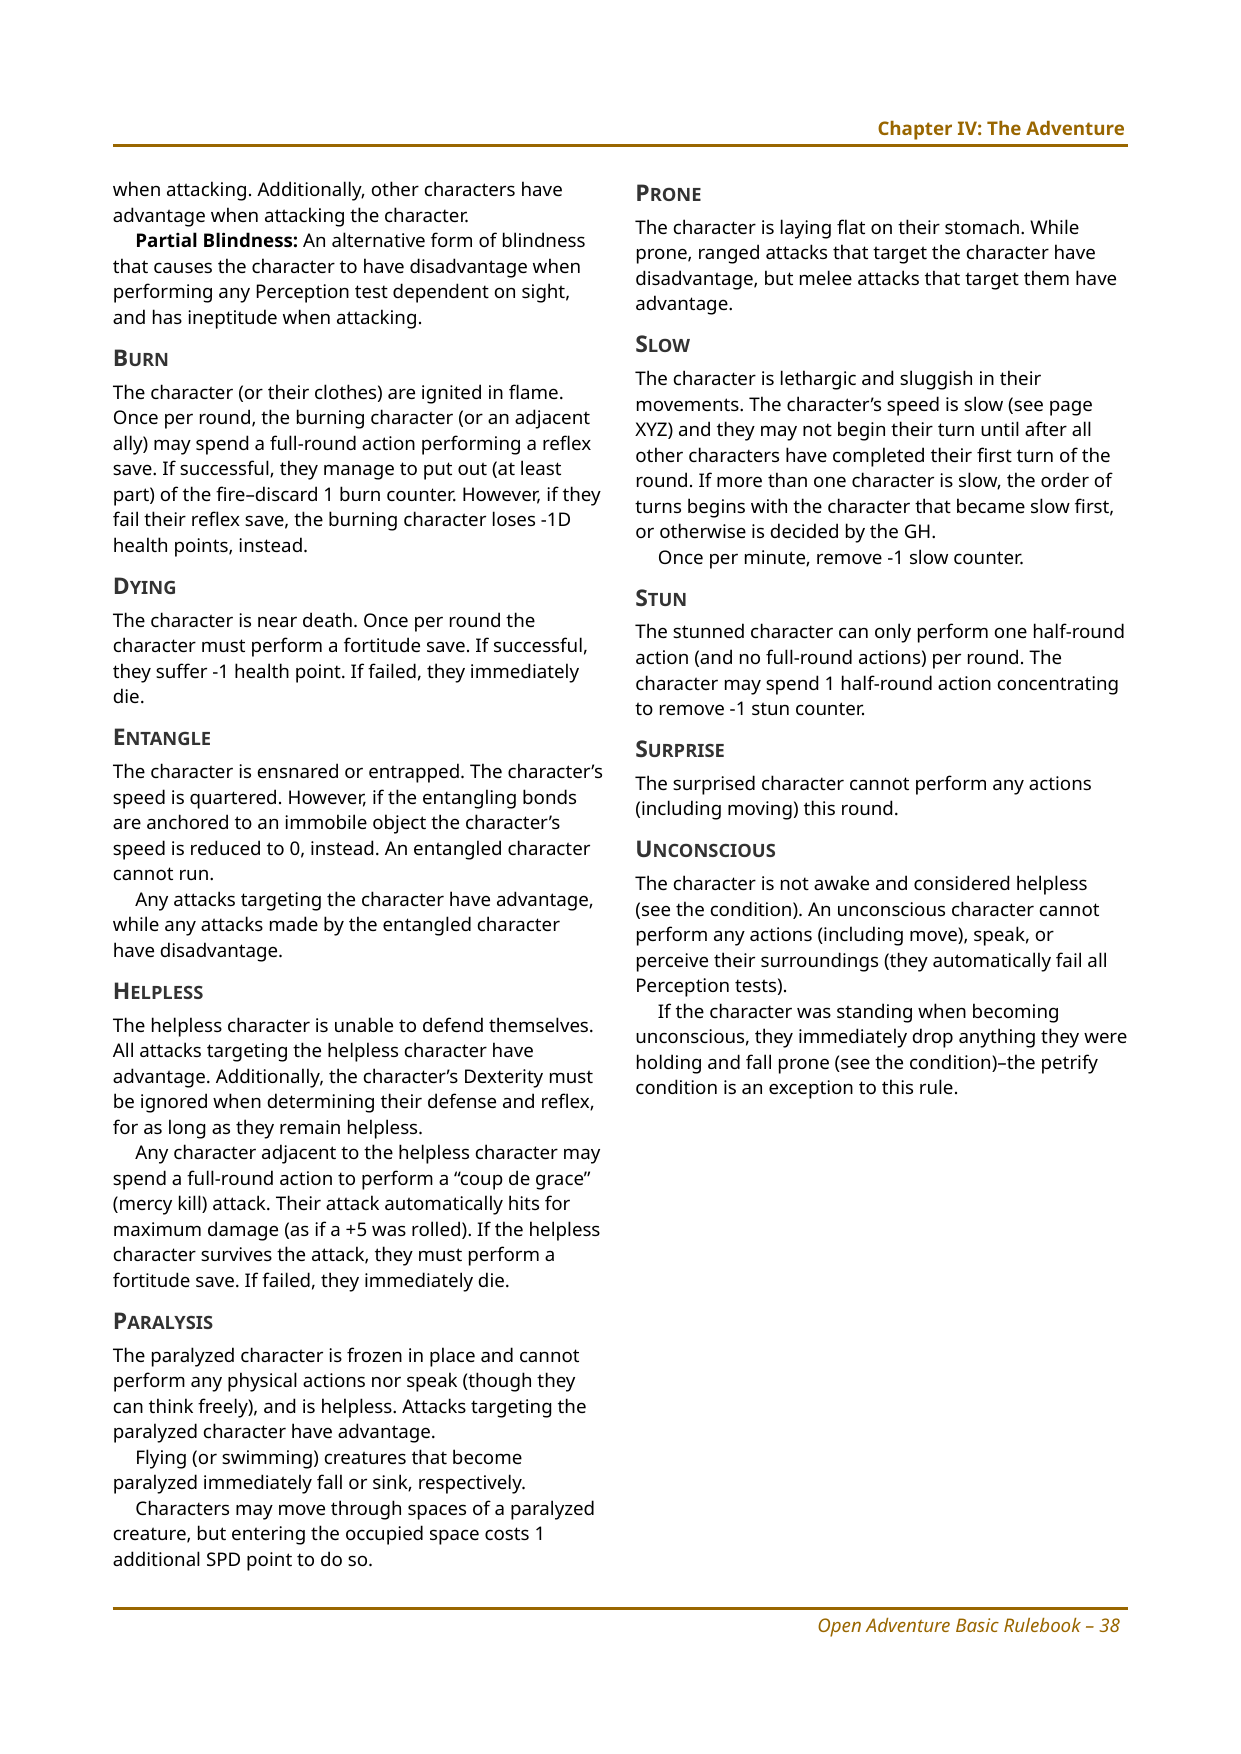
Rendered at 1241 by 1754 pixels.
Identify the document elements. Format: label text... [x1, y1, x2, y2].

subtitle Slow [635, 328, 1128, 359]
text Characters may move through spaces of a paralyzed creature, but entering the occupied space costs 1 additional SPD point to do so. [113, 1495, 605, 1572]
subtitle Entangle [113, 721, 605, 752]
text The stunned character can only perform one half-round action (and no full-round actions) per round. The character may spend 1 half-round action concentrating to remove -1 stun counter. [635, 619, 1128, 721]
text Flying (or swimming) creatures that become paralyzed immediately fall or sink, respectively. [113, 1444, 605, 1495]
subtitle Burn [113, 342, 605, 373]
text If the character was standing when becoming unconscious, they immediately drop anything they were holding and fall prone (see the condition)–the petrify condition is an exception to this rule. [635, 998, 1128, 1100]
text The character (or their clothes) are ignited in flame. Once per round, the burning character (or an adjacent ally) may spend a full-round action performing a reflex save. If successful, they manage to put out (at least part) of the fire–discard 1 burn counter. However, if they fail their reflex save, the burning character loses -1D health points, instead. [113, 379, 605, 558]
text The character is not awake and considered helpless (see the condition). An unconscious character cannot perform any actions (including move), speak, or perceive their surroundings (they automatically fail all perception tests). [635, 871, 1128, 998]
text Once per minute, remove -1 slow counter. [635, 544, 1128, 569]
subtitle Surprise [635, 733, 1128, 764]
subtitle Unconscious [635, 833, 1128, 864]
subtitle Prone [635, 177, 1128, 208]
text The helpless character is unable to defend themselves. All attacks targeting the helpless character have advantage. Additionally, the character’s dexterity must be ignored when determining their defense and reflex, for as long as they remain helpless. [113, 1012, 605, 1139]
text Any character adjacent to the helpless character may spend a full-round action to perform a “coup de grace” (mercy kill) attack. Their attack automatically hits for maximum damage (as if a +5 was rolled). If the helpless character survives the attack, they must perform a fortitude save. If failed, they immediately die. [113, 1139, 605, 1293]
text The surprised character cannot perform any actions (including moving) this round. [635, 770, 1128, 821]
text Partial Blindness: An alternative form of blindness that causes the character to have disadvantage when performing any perception test dependent on sight, and has ineptitude when attacking. [113, 228, 605, 330]
text The paralyzed character is frozen in place and cannot perform any physical actions nor speak (though they can think freely), and is helpless. Attacks targeting the paralyzed character have advantage. [113, 1342, 605, 1444]
text The character is near death. Once per round the character must perform a fortitude save. If successful, they suffer -1 health point. If failed, they immediately die. [113, 607, 605, 709]
subtitle Dying [113, 570, 605, 601]
text The character is laying flat on their stomach. While prone, ranged attacks that target the character have disadvantage, but melee attacks that target them have advantage. [635, 214, 1128, 316]
text The character is lethargic and sluggish in their movements. The character’s speed is slow (see page XYZ) and they may not begin their turn until after all other characters have completed their first turn of the round. If more than one character is slow, the order of turns begins with the character that became slow first, or otherwise is decided by the GH. [635, 365, 1128, 544]
subtitle Paralysis [113, 1304, 605, 1336]
text The character is ensnared or entrapped. The character’s speed is quartered. However, if the entangling bonds are anchored to an immobile object the character’s speed is reduced to 0, instead. An entangled character cannot run. [113, 758, 605, 886]
text when attacking. Additionally, other characters have advantage when attacking the character. [113, 177, 605, 228]
subtitle Helpless [113, 974, 605, 1006]
text Any attacks targeting the character have advantage, while any attacks made by the entangled character have disadvantage. [113, 886, 605, 963]
subtitle Stun [635, 582, 1128, 613]
